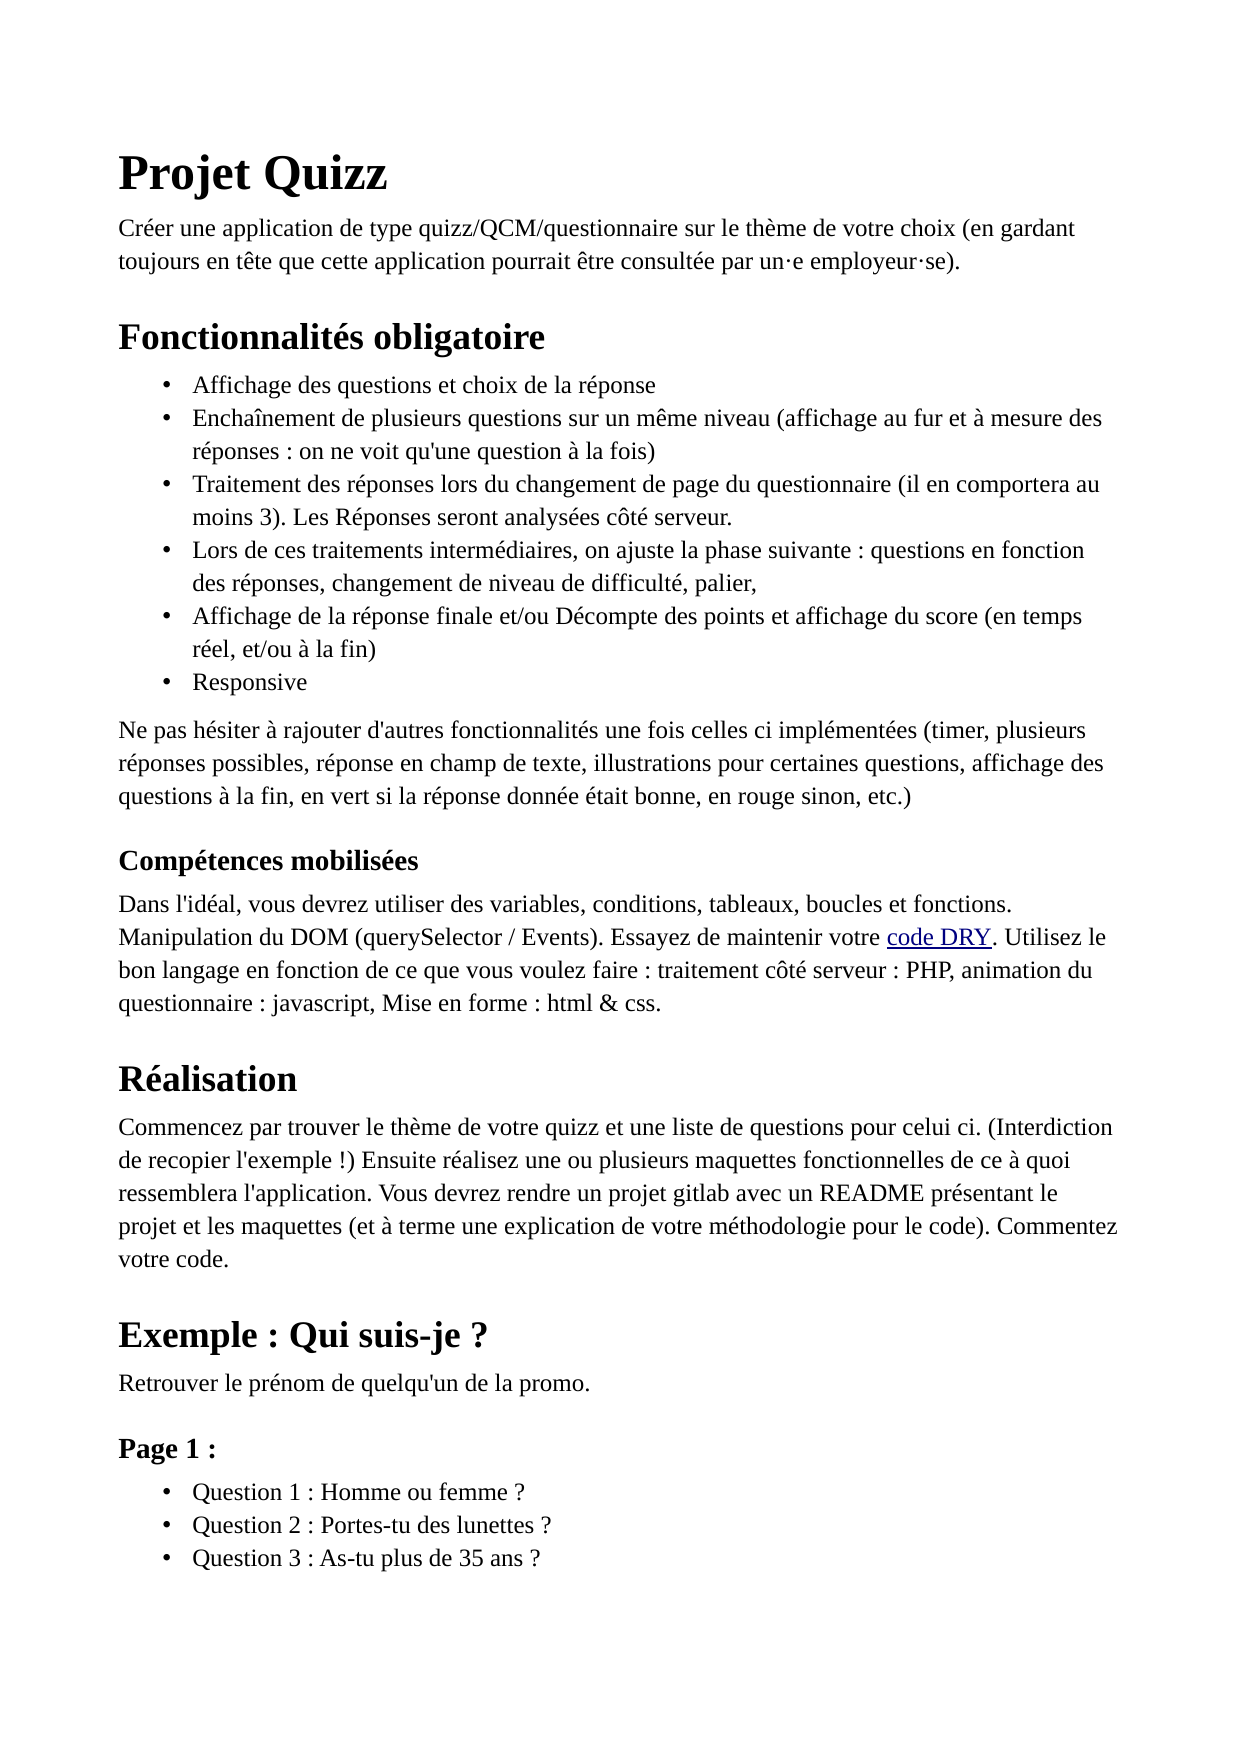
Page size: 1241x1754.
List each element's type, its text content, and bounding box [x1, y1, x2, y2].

text Retrouver le prénom de quelqu'un de la promo. [118, 1368, 1122, 1397]
subtitle Page 1 : [118, 1431, 1122, 1464]
subtitle Réalisation [118, 1057, 1122, 1100]
list Question 2 : Portes-tu des lunettes ? [162, 1510, 1122, 1538]
text Commencez par trouver le thème de votre quizz et une liste de questions pour celui ci. (Interdiction de recopier l'exemple !) Ensuite réalisez une ou plusieurs maquettes fonctionnelles de ce à quoi ressemblera l'application. Vous devrez rendre un projet gitlab avec un README présentant le projet et les maquettes (et à terme une explication de votre méthodologie pour le code). Commentez votre code. [118, 1112, 1122, 1273]
list Affichage des questions et choix de la réponse [162, 370, 1122, 399]
list Question 1 : Homme ou femme ? [162, 1477, 1122, 1506]
list Traitement des réponses lors du changement de page du questionnaire (il en comportera au moins 3). Les Réponses seront analysées côté serveur. [162, 469, 1122, 531]
text Ne pas hésiter à rajouter d'autres fonctionnalités une fois celles ci implémentées (timer, plusieurs réponses possibles, réponse en champ de texte, illustrations pour certaines questions, affichage des questions à la fin, en vert si la réponse donnée était bonne, en rouge sinon, etc.) [118, 715, 1122, 810]
subtitle Projet Quizz [118, 143, 1122, 201]
list Affichage de la réponse finale et/ou Décompte des points et affichage du score (en temps réel, et/ou à la fin) [162, 601, 1122, 663]
subtitle Compétences mobilisées [118, 843, 1122, 877]
list Lors de ces traitements intermédiaires, on ajuste la phase suivante : questions en fonction des réponses, changement de niveau de difficulté, palier, [162, 535, 1122, 597]
subtitle Fonctionnalités obligatoire [118, 314, 1122, 358]
text Dans l'idéal, vous devrez utiliser des variables, conditions, tableaux, boucles et fonctions. Manipulation du DOM (querySelector / Events). Essayez de maintenir votre code DRY. Utilisez le bon langage en fonction de ce que vous voulez faire : traitement côté serveur : PHP, animation du questionnaire : javascript, Mise en forme : html & css. [118, 889, 1122, 1017]
list Responsive [162, 667, 1122, 696]
list Question 3 : As-tu plus de 35 ans ? [162, 1543, 1122, 1572]
subtitle Exemple : Qui suis-je ? [118, 1313, 1122, 1356]
list Enchaînement de plusieurs questions sur un même niveau (affichage au fur et à mesure des réponses : on ne voit qu'une question à la fois) [162, 403, 1122, 465]
text Créer une application de type quizz/QCM/questionnaire sur le thème de votre choix (en gardant toujours en tête que cette application pourrait être consultée par un·e employeur·se). [118, 213, 1122, 275]
